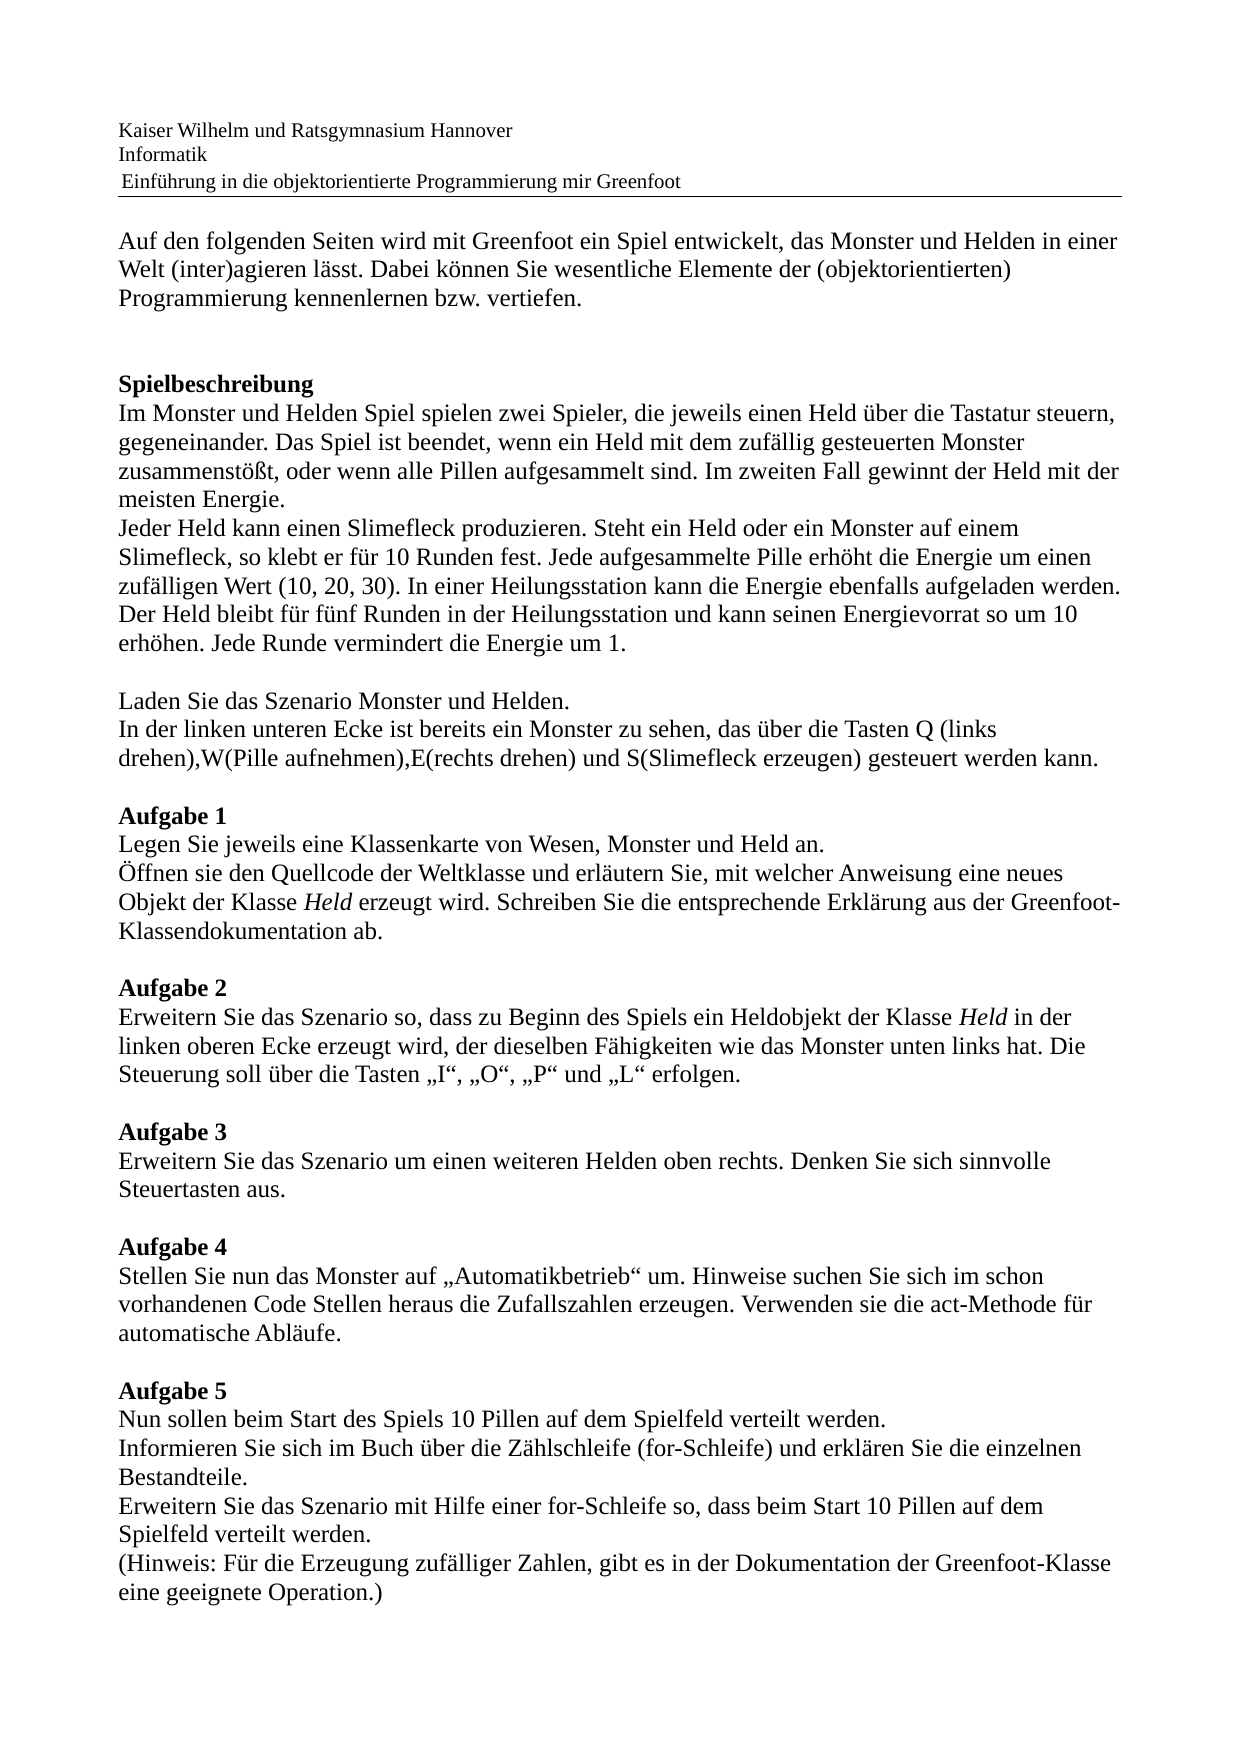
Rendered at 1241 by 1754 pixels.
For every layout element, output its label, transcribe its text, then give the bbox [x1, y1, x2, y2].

text Aufgabe 5 [118, 1376, 1122, 1404]
text (Hinweis: Für die Erzeugung zufälliger Zahlen, gibt es in der Dokumentation der Greenfoot-Klasse eine geeignete Operation.) [118, 1548, 1122, 1606]
text Aufgabe 1 [118, 801, 1122, 829]
text Stellen Sie nun das Monster auf „Automatikbetrieb“ um. Hinweise suchen Sie sich im schon vorhandenen Code Stellen heraus die Zufallszahlen erzeugen. Verwenden sie die act-Methode für automatische Abläufe. [118, 1261, 1122, 1347]
text Öffnen sie den Quellcode der Weltklasse und erläutern Sie, mit welcher Anweisung eine neues Objekt der Klasse Held erzeugt wird. Schreiben Sie die entsprechende Erklärung aus der Greenfoot-Klassendokumentation ab. [118, 858, 1122, 944]
text Erweitern Sie das Szenario mit Hilfe einer for-Schleife so, dass beim Start 10 Pillen auf dem Spielfeld verteilt werden. [118, 1491, 1122, 1548]
text Spielbeschreibung [118, 369, 1122, 398]
text Im Monster und Helden Spiel spielen zwei Spieler, die jeweils einen Held über die Tastatur steuern, gegeneinander. Das Spiel ist beendet, wenn ein Held mit dem zufällig gesteuerten Monster zusammenstößt, oder wenn alle Pillen aufgesammelt sind. Im zweiten Fall gewinnt der Held mit der meisten Energie. [118, 398, 1122, 513]
text Nun sollen beim Start des Spiels 10 Pillen auf dem Spielfeld verteilt werden. Informieren Sie sich im Buch über die Zählschleife (for-Schleife) und erklären Sie die einzelnen Bestandteile. [118, 1404, 1122, 1491]
text Laden Sie das Szenario Monster und Helden. [118, 686, 1122, 714]
text Legen Sie jeweils eine Klassenkarte von Wesen, Monster und Held an. [118, 829, 1122, 858]
text Jeder Held kann einen Slimefleck produzieren. Steht ein Held oder ein Monster auf einem Slimefleck, so klebt er für 10 Runden fest. Jede aufgesammelte Pille erhöht die Energie um einen zufälligen Wert (10, 20, 30). In einer Heilungsstation kann die Energie ebenfalls aufgeladen werden. Der Held bleibt für fünf Runden in der Heilungsstation und kann seinen Energievorrat so um 10 erhöhen. Jede Runde vermindert die Energie um 1. [118, 513, 1122, 657]
text Auf den folgenden Seiten wird mit Greenfoot ein Spiel entwickelt, das Monster und Helden in einer Welt (inter)agieren lässt. Dabei können Sie wesentliche Elemente der (objektorientierten) Programmierung kennenlernen bzw. vertiefen. [118, 226, 1122, 312]
text Erweitern Sie das Szenario um einen weiteren Helden oben rechts. Denken Sie sich sinnvolle Steuertasten aus. [118, 1146, 1122, 1203]
text Aufgabe 3 [118, 1117, 1122, 1146]
text Aufgabe 4 [118, 1232, 1122, 1261]
text Erweitern Sie das Szenario so, dass zu Beginn des Spiels ein Heldobjekt der Klasse Held in der linken oberen Ecke erzeugt wird, der dieselben Fähigkeiten wie das Monster unten links hat. Die Steuerung soll über die Tasten „I“, „O“, „P“ und „L“ erfolgen. [118, 1002, 1122, 1088]
text Aufgabe 2 [118, 973, 1122, 1002]
text In der linken unteren Ecke ist bereits ein Monster zu sehen, das über die Tasten Q (links drehen),W(Pille aufnehmen),E(rechts drehen) und S(Slimefleck erzeugen) gesteuert werden kann. [118, 714, 1122, 772]
